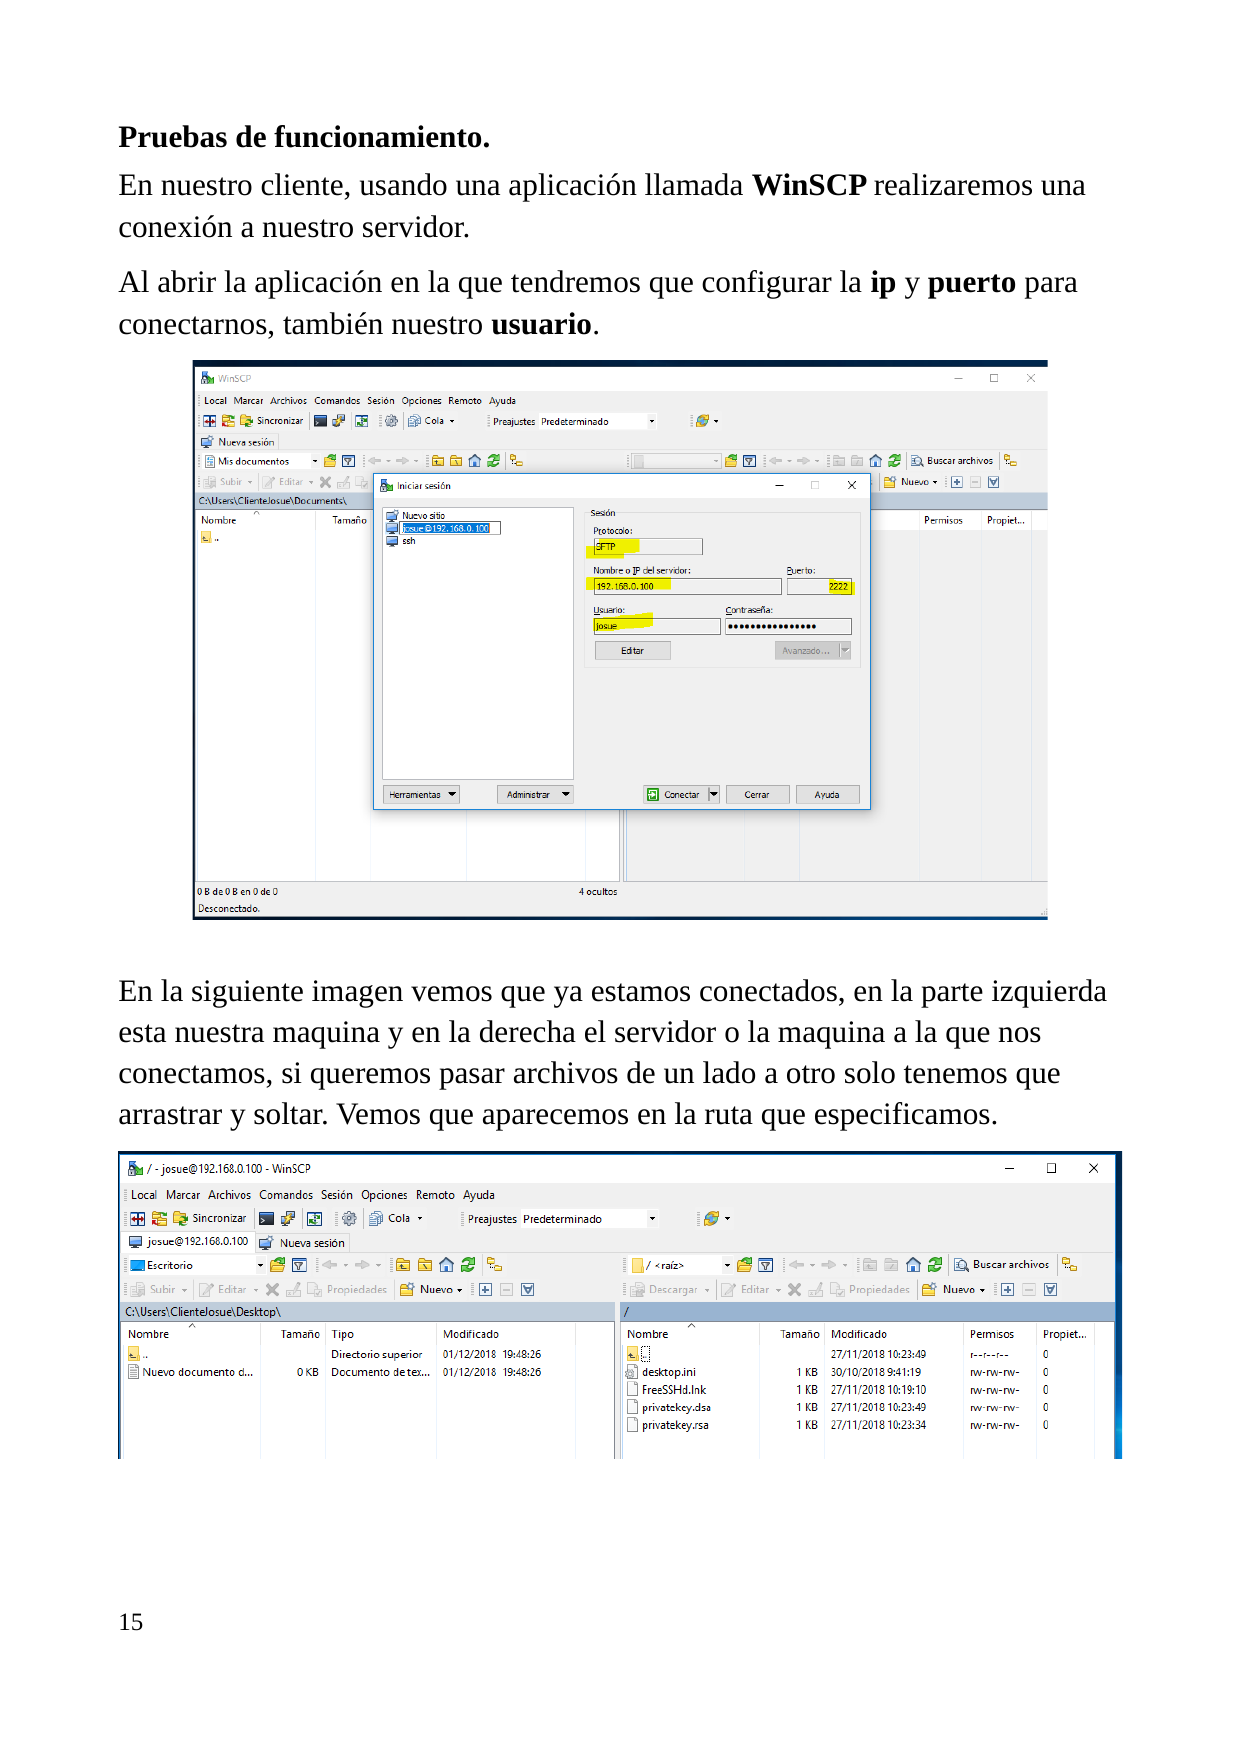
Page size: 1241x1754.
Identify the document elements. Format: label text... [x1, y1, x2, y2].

picture [192, 360, 1048, 920]
text En nuestro cliente, usando una aplicación llamada WinSCP realizaremos una conexión a nuestro servidor. [118, 167, 1122, 244]
subtitle Pruebas de funcionamiento. [118, 118, 1122, 154]
picture [118, 1151, 1123, 1459]
text Al abrir la aplicación en la que tendremos que configurar la ip y puerto para conectarnos, también nuestro usuario. [118, 264, 1122, 341]
text En la siguiente imagen vemos que ya estamos conectados, en la parte izquierda esta nuestra maquina y en la derecha el servidor o la maquina a la que nos conectamos, si queremos pasar archivos de un lado a otro solo tenemos que arrastrar y soltar. Vemos que aparecemos en la ruta que especificamos. [118, 972, 1122, 1131]
